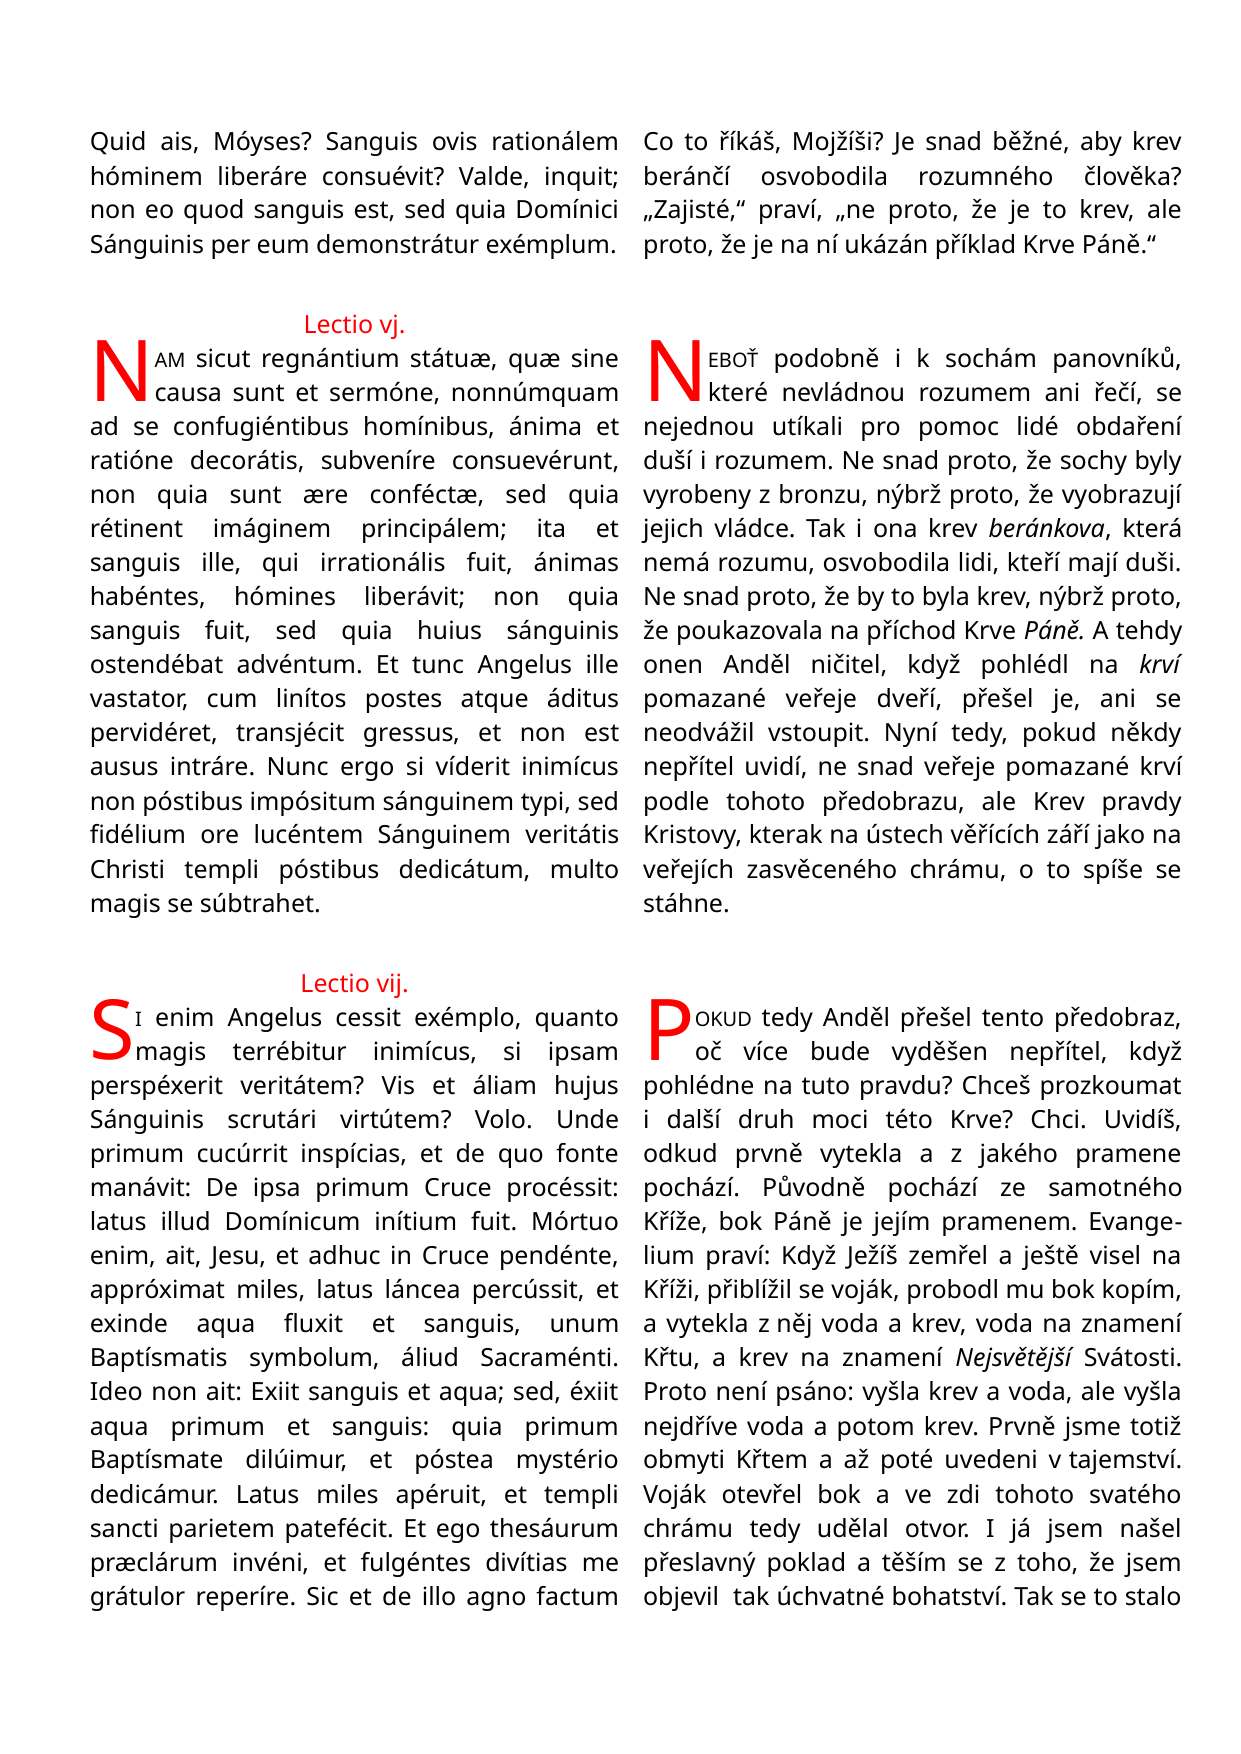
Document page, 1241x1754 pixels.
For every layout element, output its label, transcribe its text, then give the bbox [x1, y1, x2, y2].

table_cell Neboť podobně i k sochám panovníků, které nevládnou rozumem ani řečí, se nejednou utíkali pro pomoc lidé obdaření duší i rozumem. Ne snad proto, že sochy byly vyrobeny z bronzu, nýbrž proto, že vyobrazují jejich vládce. Tak i ona krev beránkova, která nemá rozumu, osvobodila lidi, kteří mají duši. Ne snad proto, že by to byla krev, nýbrž proto, že poukazovala na příchod Krve Páně. A tehdy onen Anděl ničitel, když pohlédl na krví pomazané veřeje dveří, přešel je, ani se neodvážil vstoupit. Nyní tedy, pokud někdy nepřítel uvidí, ne snad veřeje poma­zané krví podle tohoto předobrazu, ale Krev pravdy Kristovy, kterak na ústech věřících září jako na veřejích zasvěceného chrámu, o to spíše se stáhne. [631, 300, 1194, 959]
table_cell Co to říkáš, Mojžíši? Je snad běžné, aby krev beránčí osvobodila rozumného člověka? „Zajisté,“ praví, „ne proto, že je to krev, ale proto, že je na ní ukázán příklad Krve Páně.“ [631, 118, 1194, 300]
table_cell In II. Nocturno Sermo sancti Joánnis Chrysóstomi. Lectio v. Vultis Sánguinis Christi audíre virtútem? Redeámus ad ejus exémplum, et priórem typum recordémur, et pristínam scriptúram narrémus. In Ægypto, nocte média, Ægyptiis Deus plagam décimam minabátur, ut eórum primogénita deperírent, quia primogénitum ejus pópulum detinébant. Sed ne amata plebs Judæórum una cum illis periclitarétur, quia unus locus continébat univérsos, remédium discretiónis invéntum est. Proínde exémplum mirábile, ut discas in veritáte virtútem. Ira divínæ indignatiónis sperabátur‚ et domos síngulas mórtifer circuíbat. Quid ígitur Móyses? Occídite, inquit, agnum annículum, et sanguine ejus liníte jánuas. Quid ais, Móyses? Sanguis ovis rationálem hóminem liberáre consuévit? Valde, inquit; non eo quod sanguis est, sed quia Domínici Sánguinis per eum demonstrátur exémplum. [78, 118, 631, 300]
table_cell Pokud tedy Anděl přešel tento předobraz, oč více bude vyděšen nepřítel, když pohlédne na tuto pravdu? Chceš prozkoumat i další druh moci této Krve? Chci. Uvidíš, odkud prvně vytekla a z jakého pramene pochází. Původně pochází ze samot­ného Kříže, bok Páně je jejím pramenem. Evange­lium praví: Když Ježíš zemřel a ještě visel na Kříži, přiblížil se voják, probodl mu bok kopím, a vytekla z něj voda a krev, voda na znamení Křtu, a krev na znamení Nejsvětější Svátosti. Proto není psáno: vyšla krev a voda, ale vyšla nejdříve voda a potom krev. Prvně jsme totiž obmyti Křtem a až poté uvedeni v tajemství. Voják otevřel bok a ve zdi tohoto svatého chrámu tedy udělal otvor. I já jsem našel přeslavný poklad a těším se z toho, že jsem objevil tak úchvatné bohatství. Tak se to stalo [631, 959, 1194, 1618]
table_cell Lectio vij. Si enim Angelus cessit exémplo, quanto magis terrébitur inimícus‚ si ipsam perspéxerit veritátem? Vis et áliam hujus Sánguinis scrutári virtútem? Volo. Unde primum cucúrrit inspícias, et de quo fonte manávit: De ipsa primum Cruce procéssit: latus illud Domínicum inítium fuit. Mórtuo enim, ait, Jesu‚ et adhuc in Cruce pendénte, appróximat miles, latus láncea percússit, et exinde aqua fluxit et sanguis, unum Baptísmatis symbolum, áliud Sacraménti. Ideo non ait: Exiit sanguis et aqua; sed, éxiit aqua primum et sanguis: quia primum Baptísmate dilúimur, et póstea mystério dedicámur. Latus miles apéruit, et templi sancti parietem patefécit. Et ego thesáurum præclárum invéni‚ et fulgéntes divítias me grátulor reperíre. Sic et de illo agno factum [78, 959, 631, 1618]
table_cell Lectio vj. Nam sicut regnántium státuæ, quæ sine causa sunt et sermóne, nonnúmquam ad se confugiéntibus homínibus, ánima et ratióne decorátis, subveníre consuevérunt, non quia sunt ære conféc­tæ‚ sed quia rétinent imáginem principálem; ita et sanguis ille‚ qui irrationális fuit, ánimas habéntes, hómines liberávit; non quia sanguis fuit, sed quia huius sánguinis ostendébat advéntum. Et tunc Angelus ille vastator, cum linítos postes atque áditus pervidéret, transjécit gressus‚ et non est ausus intráre. Nunc ergo si víderit inimícus non póstibus impósitum sánguinem typi, sed fidélium ore lucéntem Sánguinem veritátis Christi templi póstibus dedicátum, multo magis se súbtrahet. [78, 300, 631, 959]
